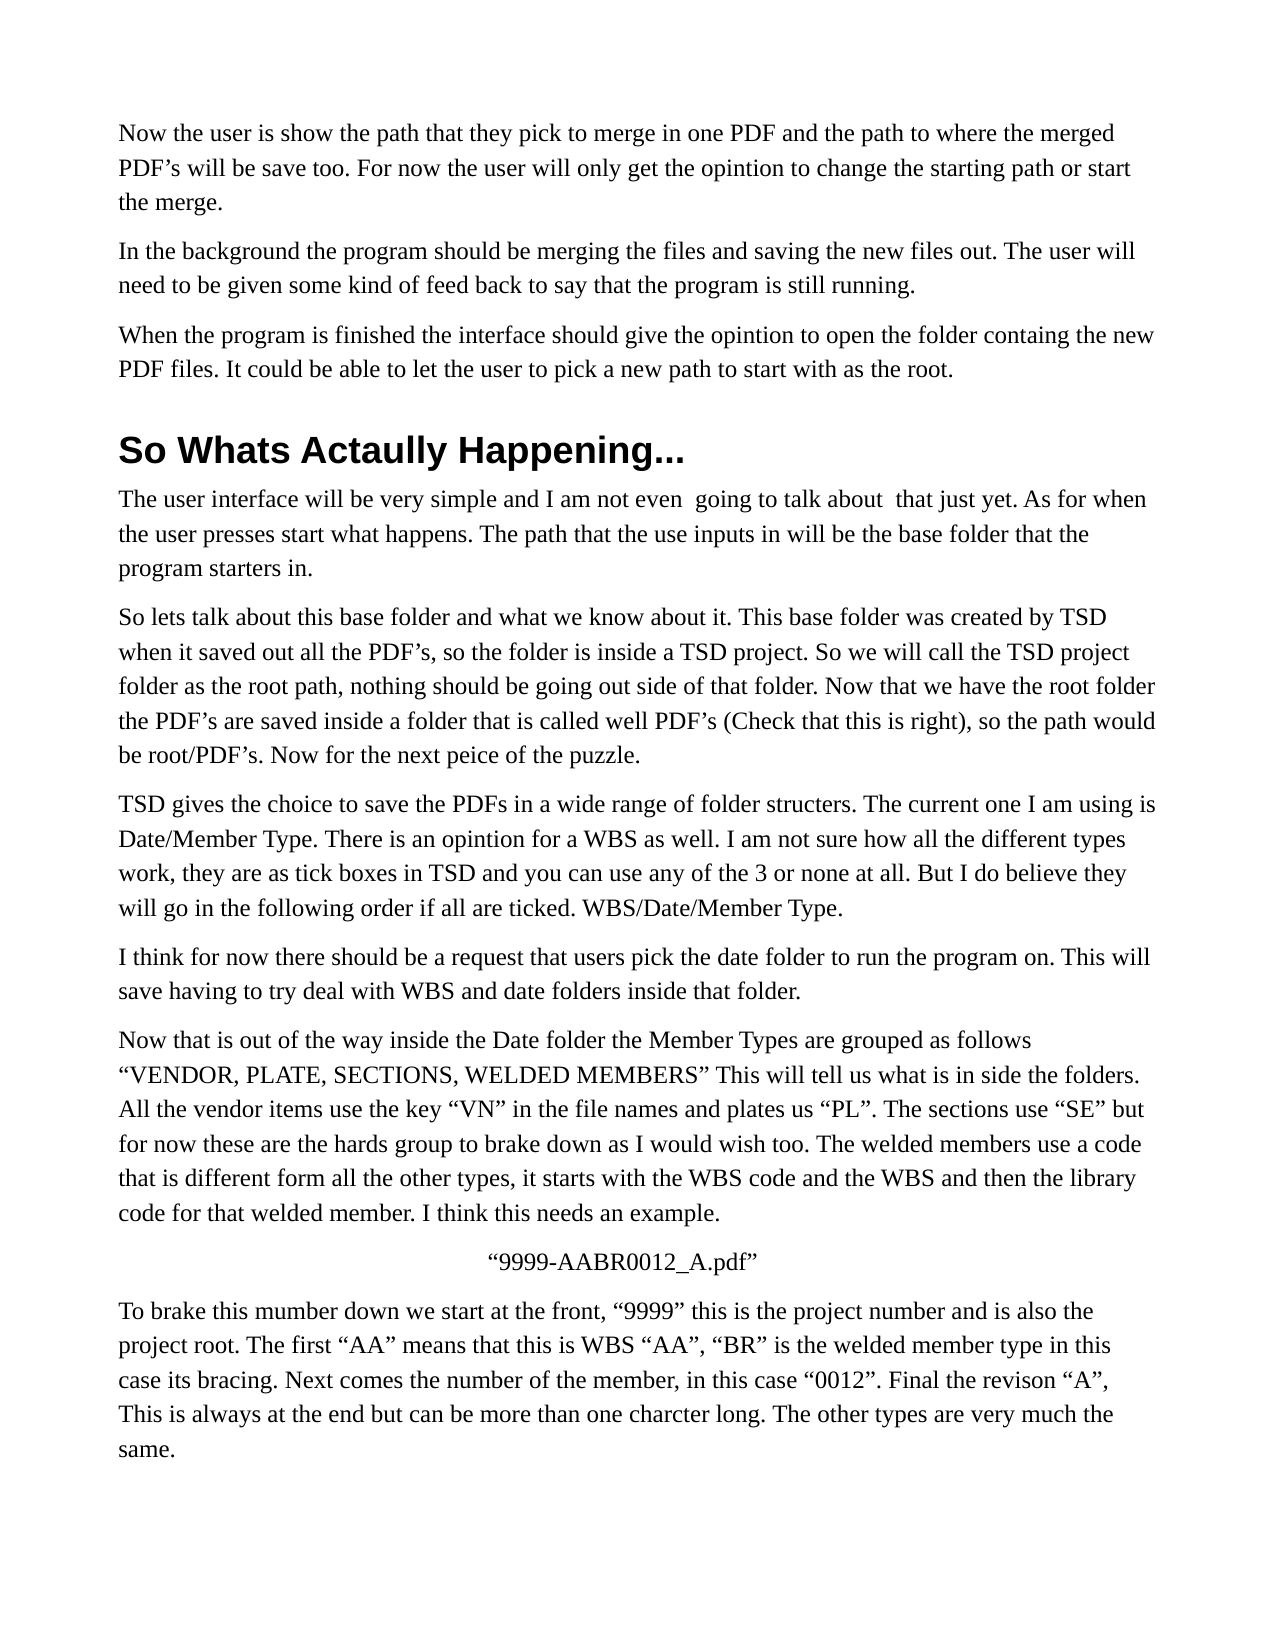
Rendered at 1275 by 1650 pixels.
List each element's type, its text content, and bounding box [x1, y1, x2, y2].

text So lets talk about this base folder and what we know about it. This base folder was created by TSD when it saved out all the PDF’s, so the folder is inside a TSD project. So we will call the TSD project folder as the root path, nothing should be going out side of that folder. Now that we have the root folder the PDF’s are saved inside a folder that is called well PDF’s (Check that this is right), so the path would be root/PDF’s. Now for the next peice of the puzzle. [118, 602, 1157, 769]
text The user interface will be very simple and I am not even going to talk about that just yet. As for when the user presses start what happens. The path that the use inputs in will be the base folder that the program starters in. [118, 484, 1157, 582]
text TSD gives the choice to save the PDFs in a wide range of folder structers. The current one I am using is Date/Member Type. There is an opintion for a WBS as well. I am not sure how all the different types work, they are as tick boxes in TSD and you can use any of the 3 or none at all. But I do believe they will go in the following order if all are ticked. WBS/Date/Member Type. [118, 789, 1157, 922]
text Now the user is show the path that they pick to merge in one PDF and the path to where the merged PDF’s will be save too. For now the user will only get the opintion to change the starting path or start the merge. [118, 118, 1157, 216]
text I think for now there should be a request that users pick the date folder to run the program on. This will save having to try deal with WBS and date folders inside that folder. [118, 942, 1157, 1005]
text “9999-AABR0012_A.pdf” [118, 1247, 1157, 1276]
text To brake this mumber down we start at the front, “9999” this is the project number and is also the project root. The first “AA” means that this is WBS “AA”, “BR” is the welded member type in this case its bracing. Next comes the number of the member, in this case “0012”. Final the revison “A”, This is always at the end but can be more than one charcter long. The other types are very much the same. [118, 1296, 1157, 1463]
text When the program is finished the interface should give the opintion to open the folder containg the new PDF files. It could be able to let the user to pick a new path to start with as the root. [118, 320, 1157, 383]
subtitle So Whats Actaully Happening... [118, 428, 1157, 472]
text Now that is out of the way inside the Date folder the Member Types are grouped as follows “VENDOR, PLATE, SECTIONS, WELDED MEMBERS” This will tell us what is in side the folders. All the vendor items use the key “VN” in the file names and plates us “PL”. The sections use “SE” but for now these are the hards group to brake down as I would wish too. The welded members use a code that is different form all the other types, it starts with the WBS code and the WBS and then the library code for that welded member. I think this needs an example. [118, 1025, 1157, 1227]
text In the background the program should be merging the files and saving the new files out. The user will need to be given some kind of feed back to say that the program is still running. [118, 236, 1157, 299]
